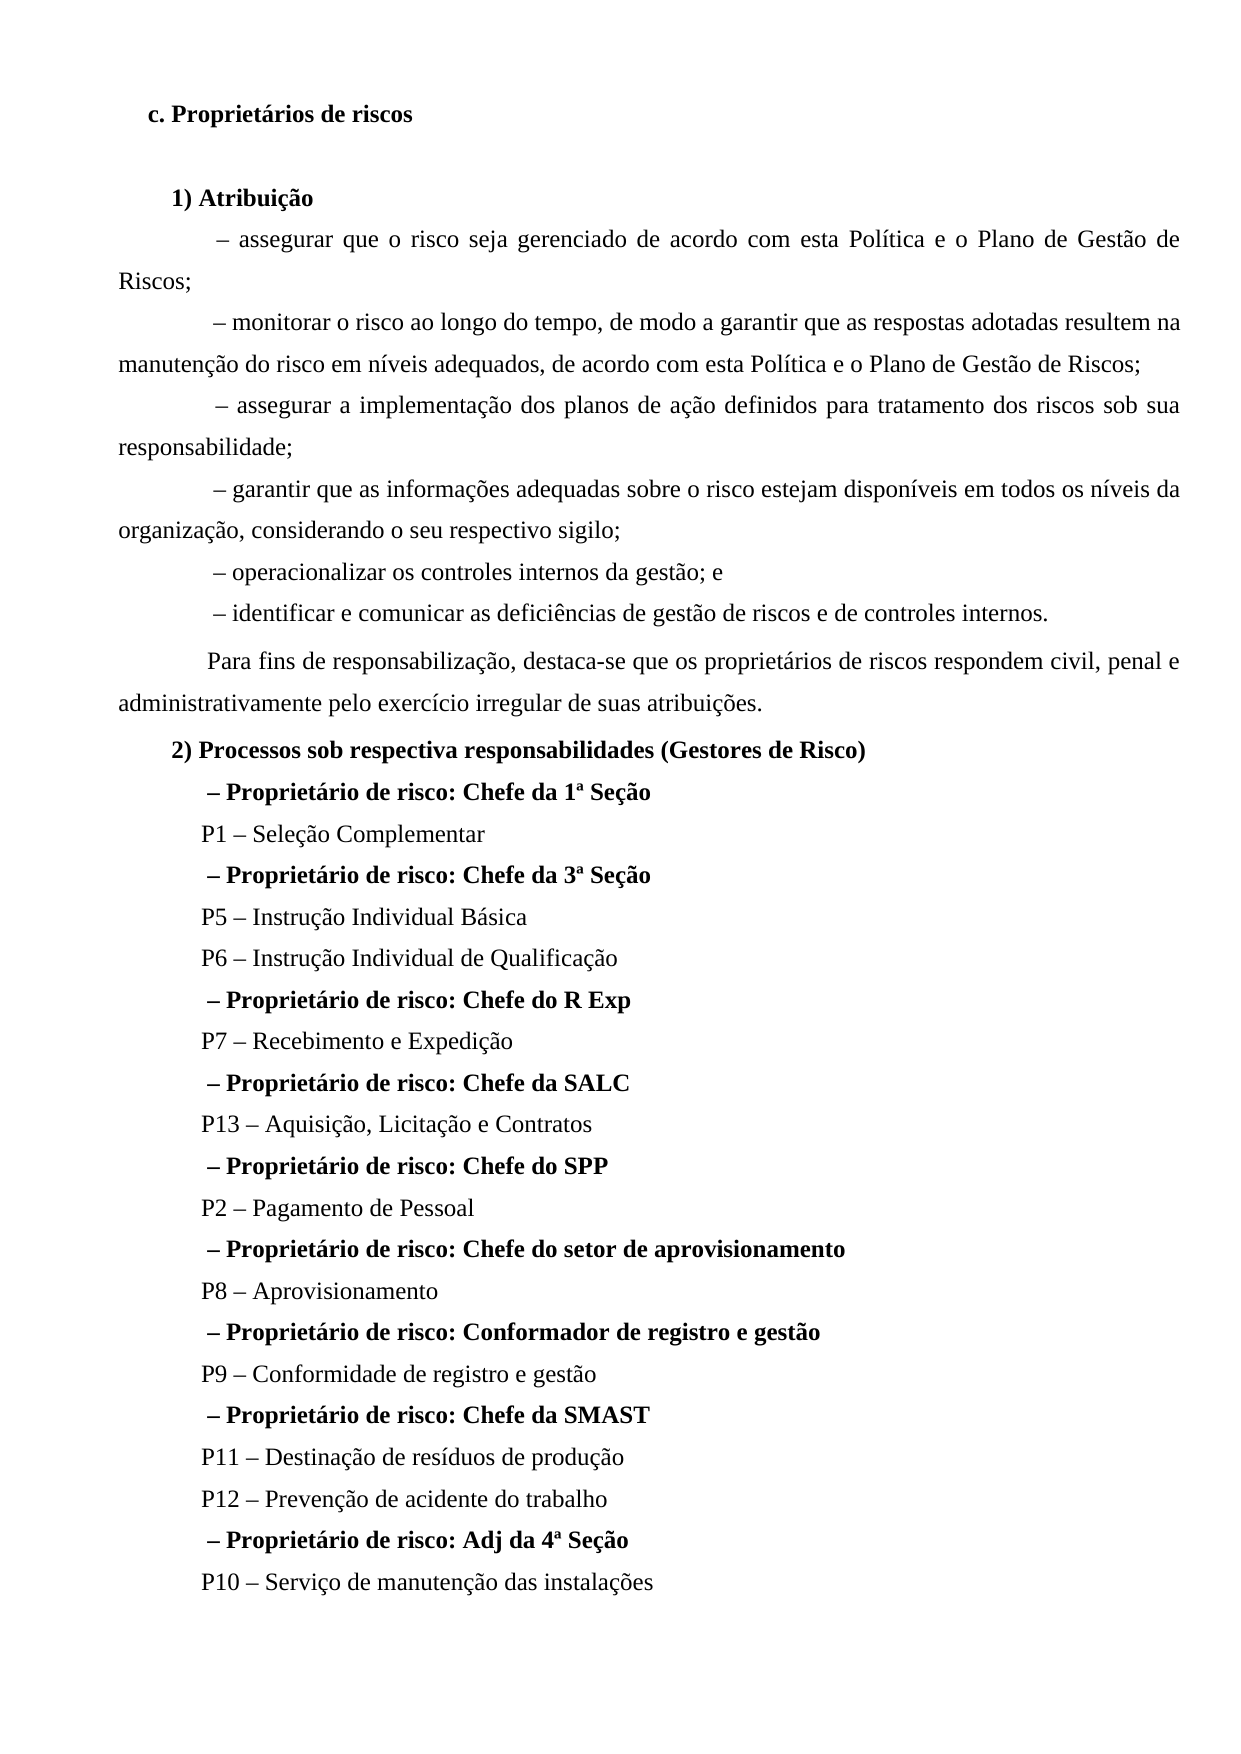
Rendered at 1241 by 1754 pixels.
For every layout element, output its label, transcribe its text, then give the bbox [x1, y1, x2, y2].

text 2) Processos sob respectiva responsabilidades (Gestores de Risco) [118, 737, 1181, 764]
text – Proprietário de risco: Chefe do SPP [118, 1152, 1181, 1180]
text – Proprietário de risco: Chefe da 3ª Seção [118, 861, 1181, 889]
text – monitorar o risco ao longo do tempo, de modo a garantir que as respostas adotadas resultem na manutenção do risco em níveis adequados, de acordo com esta Política e o Plano de Gestão de Riscos; [118, 308, 1181, 378]
text – Proprietário de risco: Chefe da SMAST [118, 1402, 1181, 1429]
text – identificar e comunicar as deficiências de gestão de riscos e de controles internos. [118, 599, 1181, 627]
text Para fins de responsabilização, destaca-se que os proprietários de riscos respondem civil, penal e administrativamente pelo exercício irregular de suas atribuições. [118, 647, 1181, 716]
text – Proprietário de risco: Adj da 4ª Seção [118, 1526, 1181, 1554]
text P12 – Prevenção de acidente do trabalho [118, 1485, 1181, 1512]
text P1 – Seleção Complementar [118, 820, 1181, 847]
text P10 – Serviço de manutenção das instalações [118, 1568, 1181, 1596]
text P8 – Aprovisionamento [118, 1277, 1181, 1304]
text P2 – Pagamento de Pessoal [118, 1194, 1181, 1221]
text P11 – Destinação de resíduos de produção [118, 1443, 1181, 1471]
text P6 – Instrução Individual de Qualificação [118, 944, 1181, 972]
text 1) Atribuição [118, 184, 1181, 211]
text – assegurar que o risco seja gerenciado de acordo com esta Política e o Plano de Gestão de Riscos; [118, 225, 1181, 294]
text – Proprietário de risco: Chefe do setor de aprovisionamento [118, 1235, 1181, 1263]
text – Proprietário de risco: Chefe da SALC [118, 1069, 1181, 1097]
text P13 – Aquisição, Licitação e Contratos [118, 1111, 1181, 1138]
text – Proprietário de risco: Chefe do R Exp [118, 986, 1181, 1014]
text P5 – Instrução Individual Básica [118, 903, 1181, 931]
text c. Proprietários de riscos [118, 101, 1181, 128]
text P7 – Recebimento e Expedição [118, 1027, 1181, 1055]
text – Proprietário de risco: Conformador de registro e gestão [118, 1318, 1181, 1346]
text – assegurar a implementação dos planos de ação definidos para tratamento dos riscos sob sua responsabilidade; [118, 392, 1181, 461]
text – operacionalizar os controles internos da gestão; e [118, 558, 1181, 586]
text – garantir que as informações adequadas sobre o risco estejam disponíveis em todos os níveis da organização, considerando o seu respectivo sigilo; [118, 475, 1181, 544]
text P9 – Conformidade de registro e gestão [118, 1360, 1181, 1388]
text – Proprietário de risco: Chefe da 1ª Seção [118, 778, 1181, 806]
